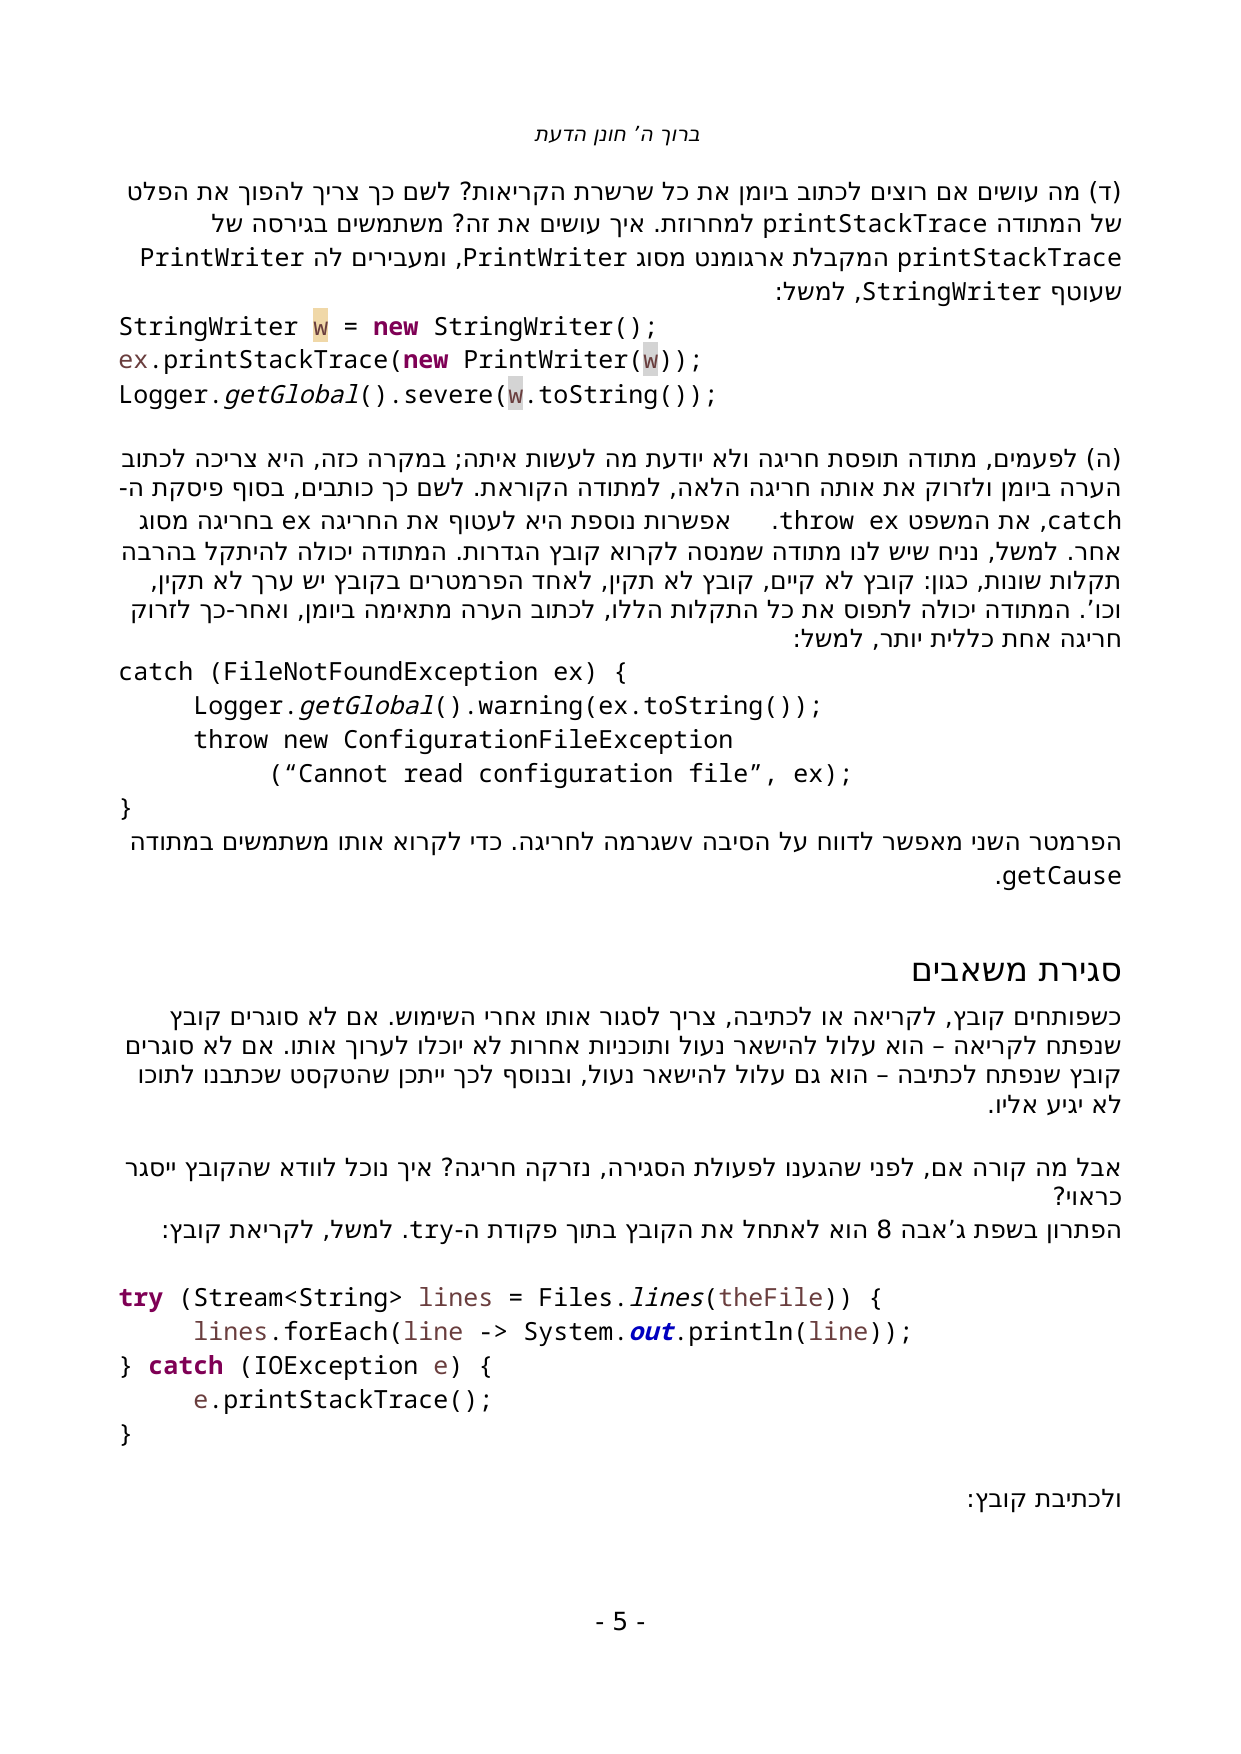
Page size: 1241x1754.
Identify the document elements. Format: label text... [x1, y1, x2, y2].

text e.printStackTrace(); [118, 1382, 1122, 1416]
text } catch (IOException e) { [118, 1348, 1122, 1382]
text (ד) מה עושים אם רוצים לכתוב ביומן את כל שרשרת הקריאות? לשם כך צריך להפוך את הפלט של המתודה printStackTrace למחרוזת. איך עושים את זה? משתמשים בגירסה של printStackTrace המקבלת ארגומנט מסוג PrintWriter, ומעבירים לה PrintWriter שעוטף StringWriter, למשל: [118, 177, 1122, 308]
text throw new ConfigurationFileException [118, 722, 1122, 756]
text Logger.getGlobal().severe(w.toString()); [118, 376, 1122, 410]
text ולכתיבת קובץ: [118, 1484, 1122, 1513]
text } [118, 790, 1122, 824]
text try (Stream<String> lines = Files.lines(theFile)) { [118, 1279, 1122, 1313]
text lines.forEach(line -> System.out.println(line)); [118, 1313, 1122, 1348]
subtitle סגירת משאבים [118, 951, 1122, 990]
text ex.printStackTrace(new PrintWriter(w)); [118, 342, 1122, 376]
text אבל מה קורה אם, לפני שהגענו לפעולת הסגירה, נזרקה חריגה? איך נוכל לוודא שהקובץ ייסגר כראוי? [118, 1153, 1122, 1211]
text הפתרון בשפת ג’אבה 8 הוא לאתחל את הקובץ בתוך פקודת ה-try. למשל, לקריאת קובץ: [118, 1211, 1122, 1245]
text StringWriter w = new StringWriter(); [118, 308, 1122, 342]
text (“Cannot read configuration file”, ex); [118, 756, 1122, 790]
text Logger.getGlobal().warning(ex.toString()); [118, 687, 1122, 722]
text (ה) לפעמים, מתודה תופסת חריגה ולא יודעת מה לעשות איתה; במקרה כזה, היא צריכה לכתוב הערה ביומן ולזרוק את אותה חריגה הלאה, למתודה הקוראת. לשם כך כותבים, בסוף פיסקת ה-catch, את המשפט throw ex. אפשרות נוספת היא לעטוף את החריגה ex בחריגה מסוג אחר. למשל, נניח שיש לנו מתודה שמנסה לקרוא קובץ הגדרות. המתודה יכולה להיתקל בהרבה תקלות שונות, כגון: קובץ לא קיים, קובץ לא תקין, לאחד הפרמטרים בקובץ יש ערך לא תקין, וכו’. המתודה יכולה לתפוס את כל התקלות הללו, לכתוב הערה מתאימה ביומן, ואחר-כך לזרוק חריגה אחת כללית יותר, למשל: [118, 444, 1122, 653]
text catch (FileNotFoundException ex) { [118, 653, 1122, 687]
text } [118, 1416, 1122, 1450]
text הפרמטר השני מאפשר לדווח על הסיבה vשגרמה לחריגה. כדי לקרוא אותו משתמשים במתודה getCause. [118, 824, 1122, 892]
text כשפותחים קובץ, לקריאה או לכתיבה, צריך לסגור אותו אחרי השימוש. אם לא סוגרים קובץ שנפתח לקריאה – הוא עלול להישאר נעול ותוכניות אחרות לא יוכלו לערוך אותו. אם לא סוגרים קובץ שנפתח לכתיבה – הוא גם עלול להישאר נעול, ובנוסף לכך ייתכן שהטקסט שכתבנו לתוכו לא יגיע אליו. [118, 1002, 1122, 1119]
